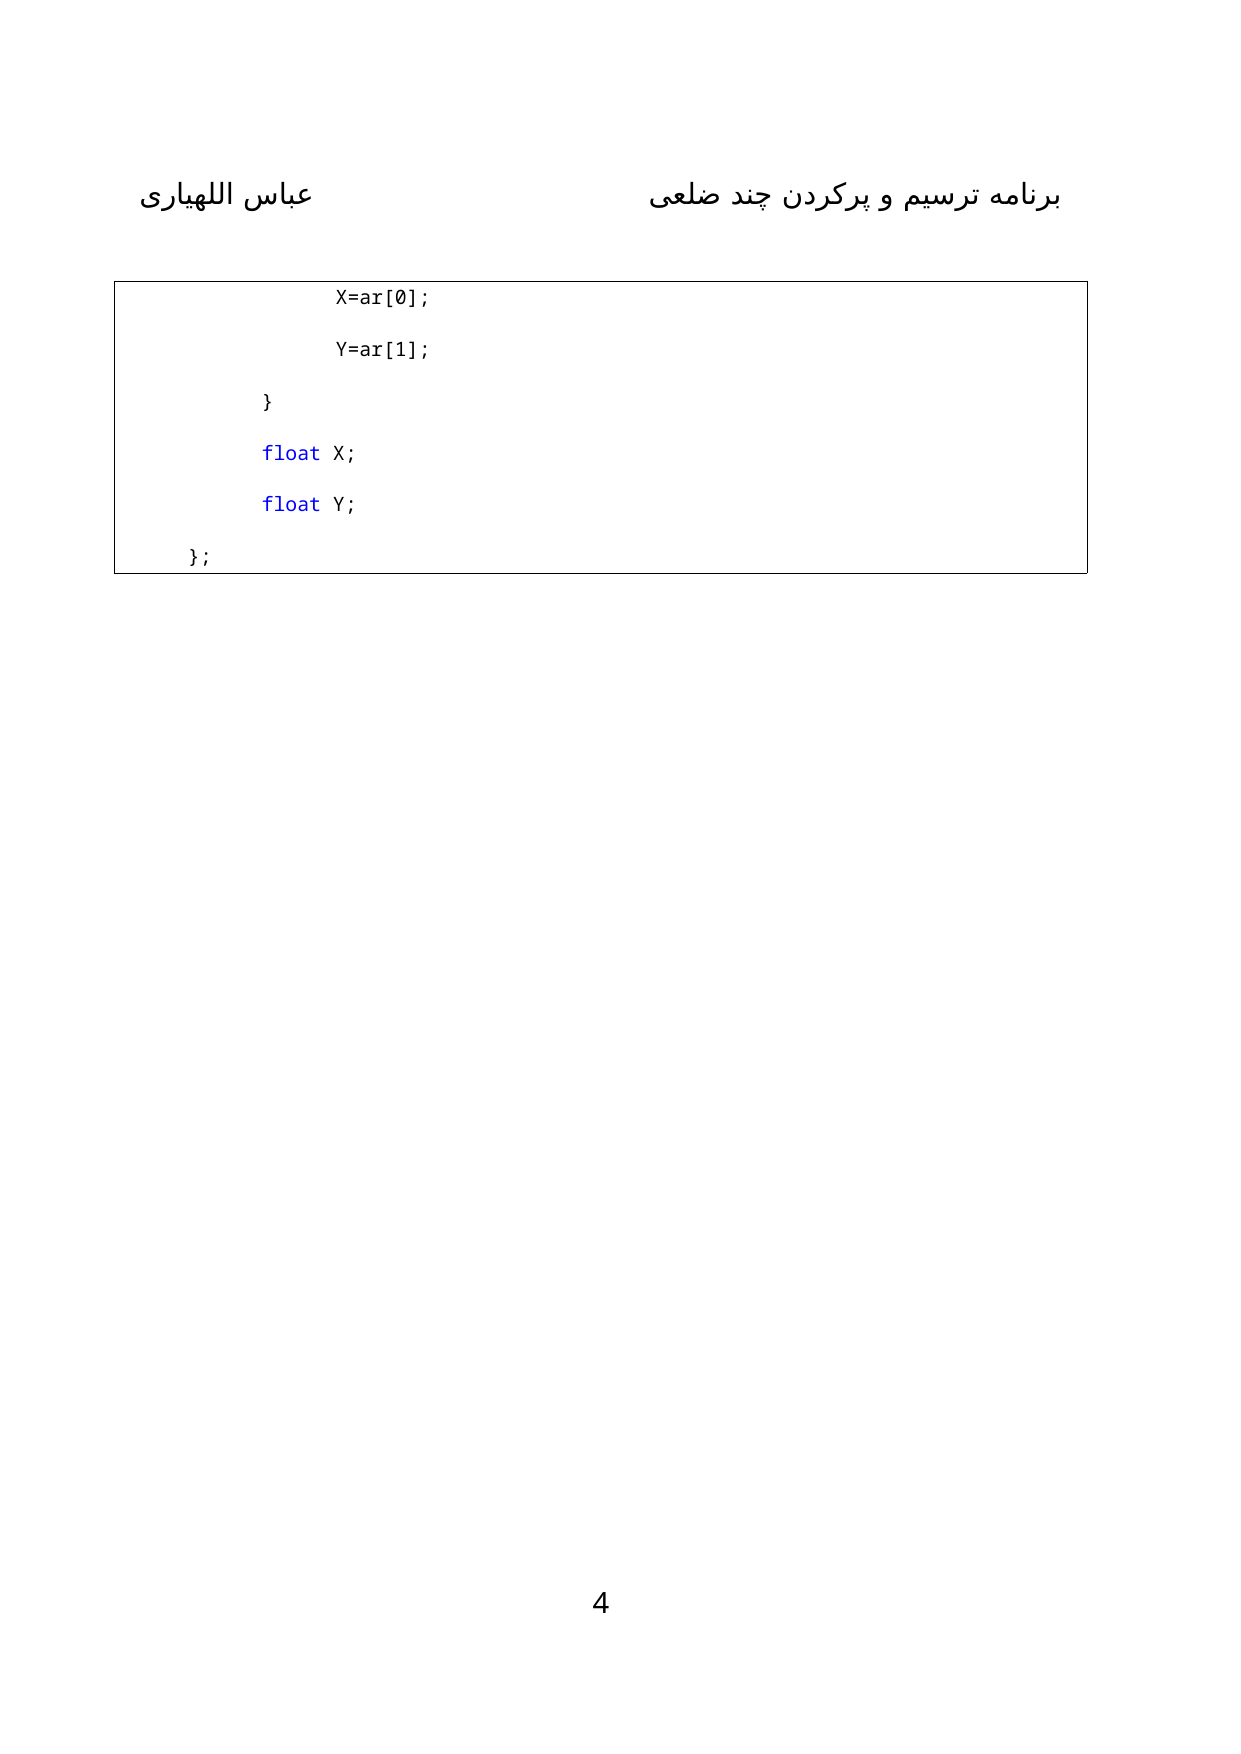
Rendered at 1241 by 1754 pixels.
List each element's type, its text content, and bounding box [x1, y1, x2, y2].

text float X; [115, 436, 1087, 466]
text float Y; [115, 488, 1087, 518]
text }; [115, 539, 1087, 573]
text X=ar[0]; [115, 282, 1087, 311]
text } [115, 384, 1087, 414]
text Y=ar[1]; [115, 332, 1087, 362]
